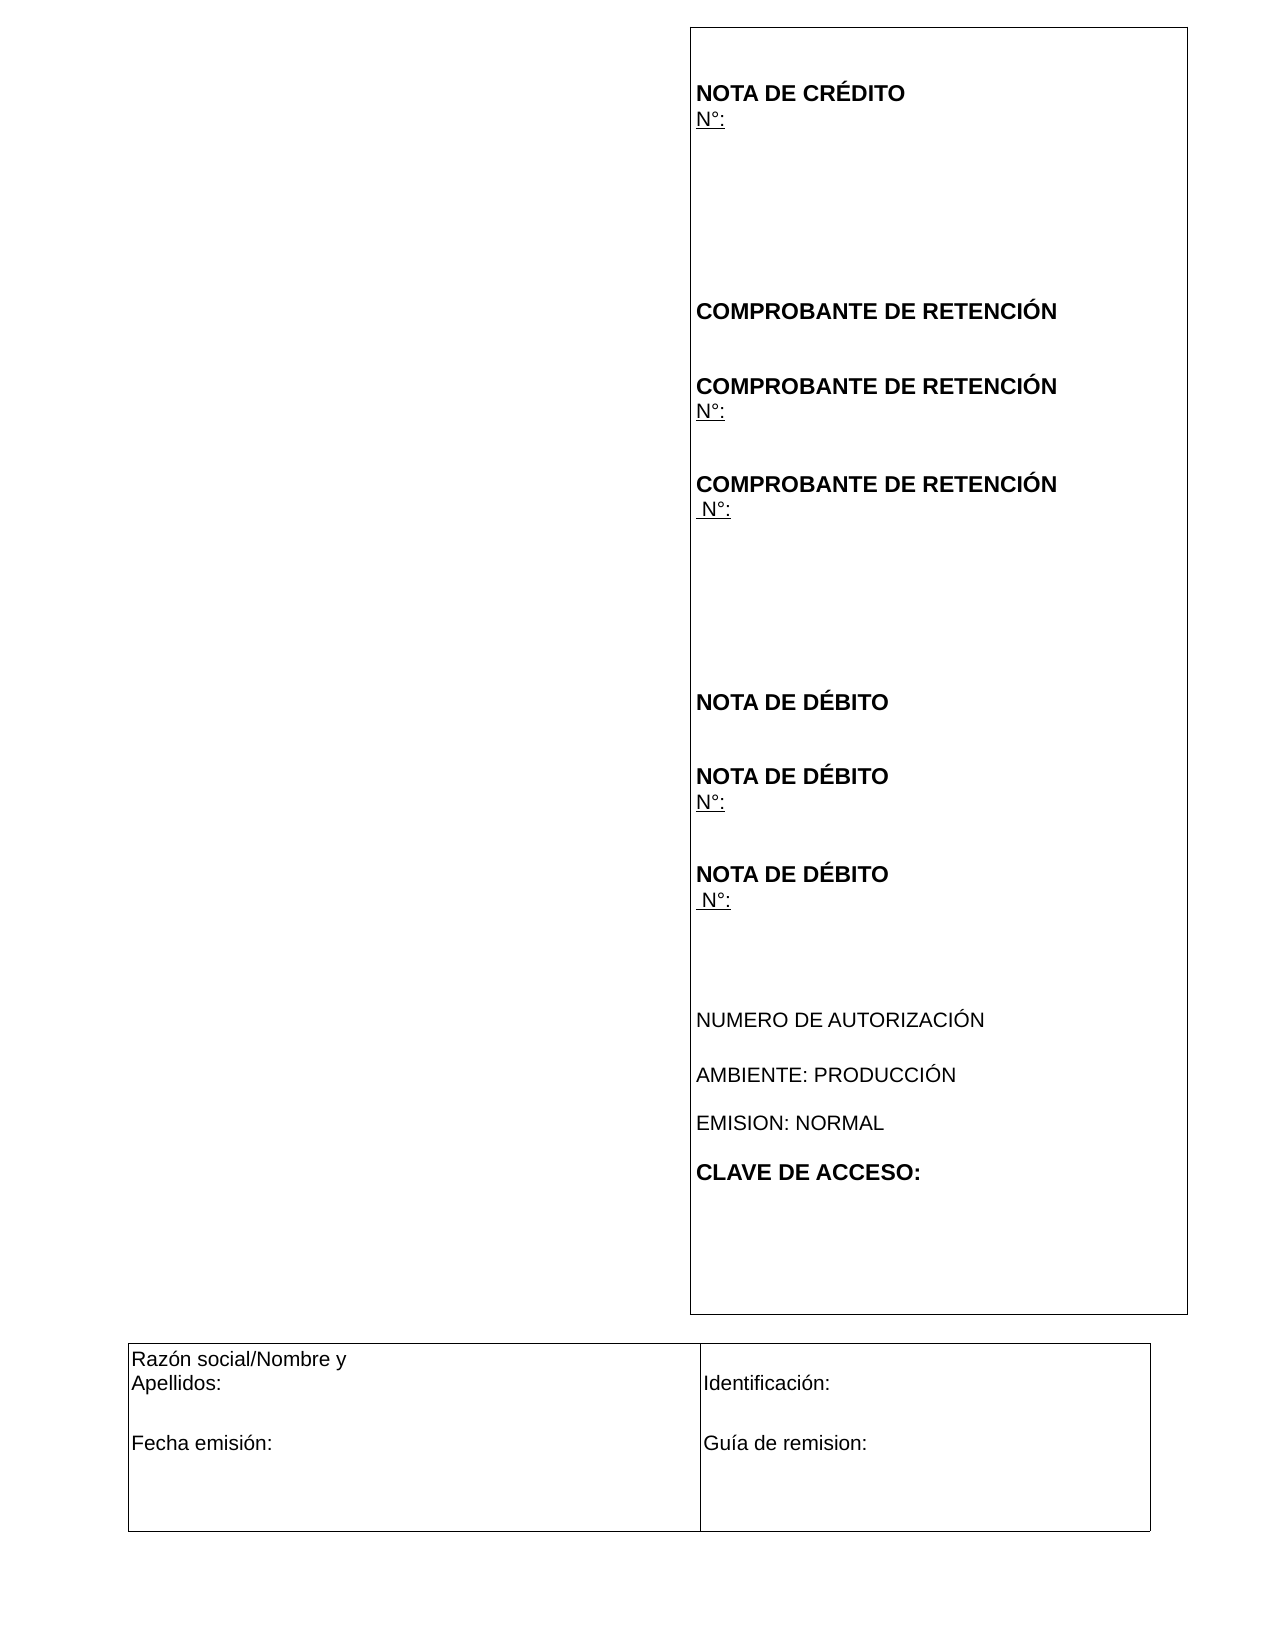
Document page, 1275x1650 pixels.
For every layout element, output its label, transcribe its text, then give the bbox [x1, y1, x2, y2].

table_header <setLang(invoice.party.lang and invoice.party.lang.code or 'en_US')><invoice.setLang(invoice.party.lang and invoice.party.lang.code or 'en_US')> <if test="invoice.party.vat_code"> RUC: <invoice.company.party.vat_code> </if> <if test="invoice.type == 'in_invoice'"> <choose test=""> <when test="invoice.state == 'draft'"> FACTURA </when> <when test="invoice.state == 'validated'"> FACTURA N°:<invoice.number and ' ' + invoice.number or ''> </when> <otherwise test=""> FACTURA N°:<invoice.number and ' ' + invoice.number or ''> </otherwise> </choose> </if> <if test="invoice.type == 'in_credit_note'"> <choose test=""> <when test="invoice.state == 'draft'"> NOTA DE CRÉDITO </when> <when test="invoice.state == 'validated'"> NOTA DE CRÉDITO N°:<invoice.number and ' ' + invoice.number or ''> </when> <otherwise test=""> NOTA DE CRÉDITO N°:<invoice.number and ' ' + invoice.number or ''> </otherwise> </choose> </if> <if test="invoice.type == 'out_invoice'"> <choose test=""> <when test="invoice.state == 'draft'"> FACTURA </when> <when test="invoice.state == 'validated'"> FACTURA N°:<invoice.number and ' ' + invoice.number or ''> </when> <otherwise test=""> FACTURA N°:<invoice.number and ' ' + invoice.number or ''> </otherwise> </choose> </if> <if test="invoice.type == 'out_credit_note'"> <choose test=""> <when test="invoice.state == 'draft'"> NOTA DE CRÉDITO </when> <when test="invoice.state == 'validated'"> NOTA DE CRÉDITO </when> <otherwise test=""> NOTA DE CRÉDITO N°:<invoice.number and ' ' + invoice.number or ''> </otherwise> </choose> </if> <if test="invoice.type == 'in_withholding'"> <choose test=""> <when test="invoice.state == 'draft'"> COMPROBANTE DE RETENCIÓN </when> <when test="invoice.state == 'validated'"> COMPROBANTE DE RETENCIÓN N°:<invoice.number and ' ' + invoice.number or ''> </when> <otherwise test=""> COMPROBANTE DE RETENCIÓN N°:<invoice.number and ' ' + invoice.number or ''> </otherwise> </choose> </if> <if test="invoice.type == 'out_debit_note'"> <choose test=""> <when test="invoice.state == 'draft'"> NOTA DE DÉBITO </when> <when test="invoice.state == 'validated'"> NOTA DE DÉBITO N°:<invoice.number and ' ' + invoice.number or ''> </when> <otherwise test=""> NOTA DE DÉBITO N°:<invoice.number and ' ' + invoice.number or ''> </otherwise> </choose> </if> NUMERO DE AUTORIZACIÓN <invoice.numero_autorizacion> AMBIENTE: PRODUCCIÓN EMISION: NORMAL CLAVE DE ACCESO: <invoice.numero_autorizacion> [691, 28, 1187, 1314]
table_header Razón social/Nombre y Apellidos:<str(invoice.party.name).upper()> <if test="invoice.invoice_date"> Fecha emisión: <formatLang(invoice.invoice_date, invoice.party.lang)> </if> [129, 1344, 700, 1531]
table_header [118, 27, 690, 1314]
table_header <if test="invoice.party.vat_code"> Identificación: <invoice.party.vat_code> </if> Guía de remision: [701, 1344, 1150, 1531]
